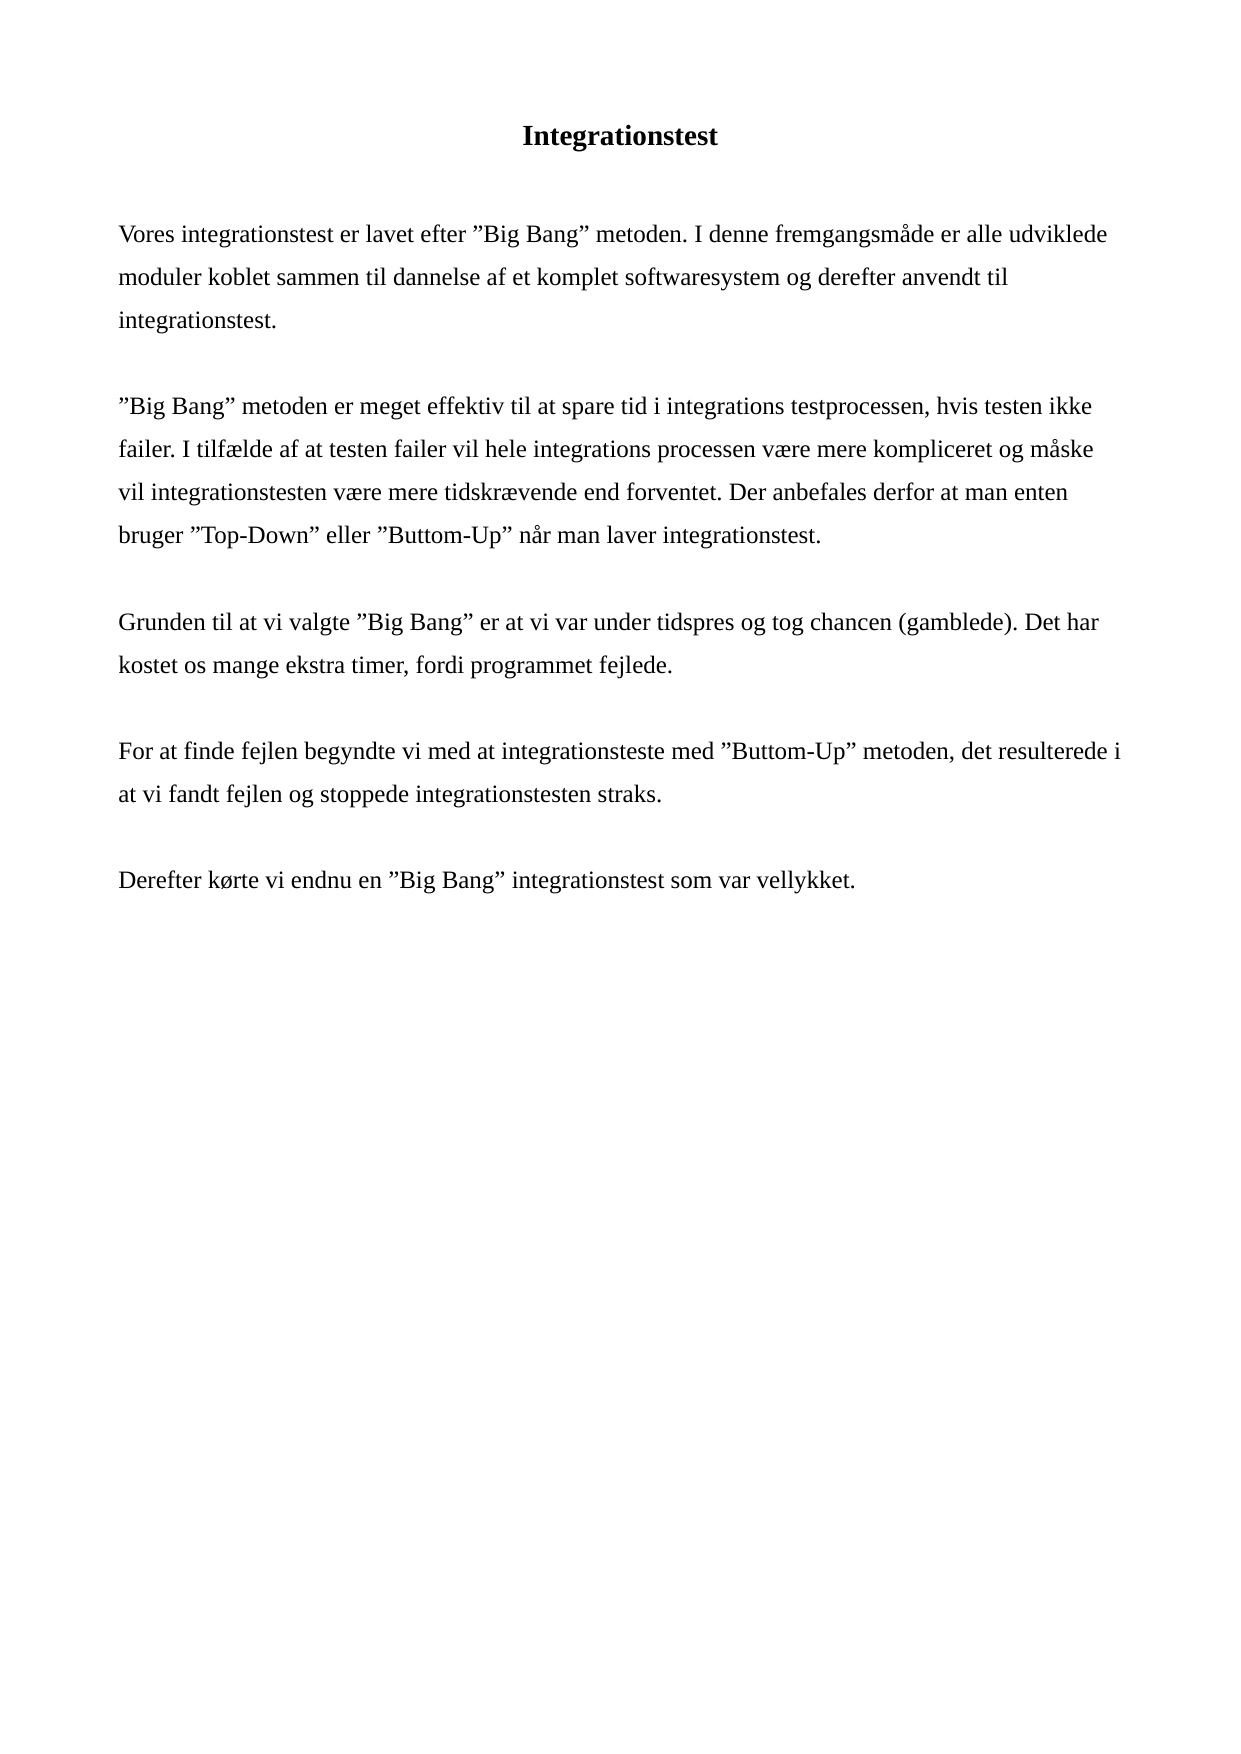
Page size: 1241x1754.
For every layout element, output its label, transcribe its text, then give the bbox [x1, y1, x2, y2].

text ”Big Bang” metoden er meget effektiv til at spare tid i integrations testprocessen, hvis testen ikke failer. I tilfælde af at testen failer vil hele integrations processen være mere kompliceret og måske vil integrationstesten være mere tidskrævende end forventet. Der anbefales derfor at man enten bruger ”Top-Down” eller ”Buttom-Up” når man laver integrationstest. [118, 391, 1122, 549]
text Grunden til at vi valgte ”Big Bang” er at vi var under tidspres og tog chancen (gamblede). Det har kostet os mange ekstra timer, fordi programmet fejlede. [118, 607, 1122, 679]
text Integrationstest [118, 118, 1122, 152]
text Derefter kørte vi endnu en ”Big Bang” integrationstest som var vellykket. [118, 866, 1122, 894]
text For at finde fejlen begyndte vi med at integrationsteste med ”Buttom-Up” metoden, det resulterede i at vi fandt fejlen og stoppede integrationstesten straks. [118, 736, 1122, 808]
text Vores integrationstest er lavet efter ”Big Bang” metoden. I denne fremgangsmåde er alle udviklede moduler koblet sammen til dannelse af et komplet softwaresystem og derefter anvendt til integrationstest. [118, 219, 1122, 334]
